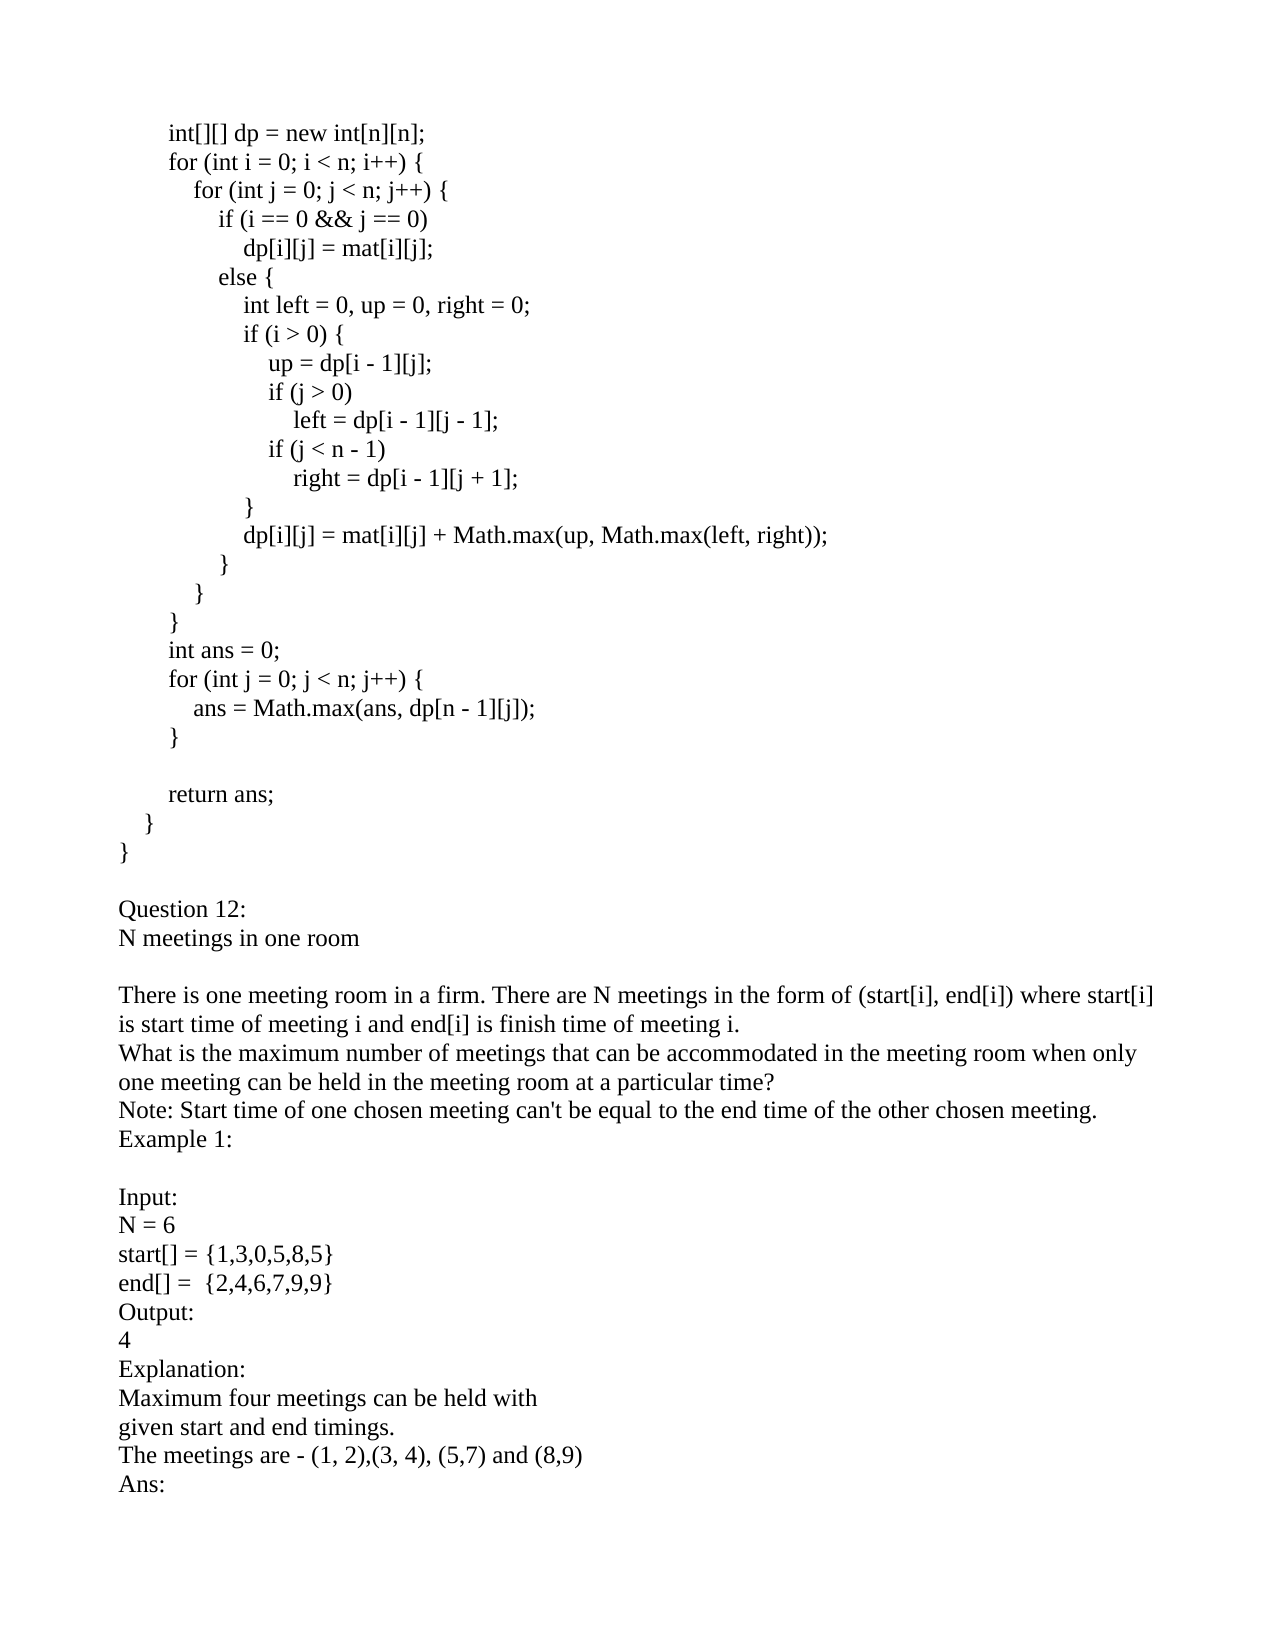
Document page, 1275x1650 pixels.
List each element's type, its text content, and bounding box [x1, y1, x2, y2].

text The meetings are - (1, 2),(3, 4), (5,7) and (8,9) [118, 1441, 1157, 1469]
text int ans = 0; [118, 636, 1157, 664]
text given start and end timings. [118, 1412, 1157, 1441]
text ans = Math.max(ans, dp[n - 1][j]); [118, 693, 1157, 722]
text if (j > 0) [118, 377, 1157, 406]
text Input: [118, 1182, 1157, 1211]
text What is the maximum number of meetings that can be accommodated in the meeting room when only one meeting can be held in the meeting room at a particular time? [118, 1038, 1157, 1096]
text if (i > 0) { [118, 319, 1157, 348]
text } [118, 808, 1157, 837]
text Explanation: [118, 1354, 1157, 1383]
text } [118, 837, 1157, 866]
text return ans; [118, 779, 1157, 808]
text } [118, 549, 1157, 578]
text if (j < n - 1) [118, 434, 1157, 463]
text else { [118, 262, 1157, 291]
text Maximum four meetings can be held with [118, 1383, 1157, 1412]
text up = dp[i - 1][j]; [118, 348, 1157, 377]
text } [118, 722, 1157, 751]
text end[] = {2,4,6,7,9,9} [118, 1268, 1157, 1297]
text right = dp[i - 1][j + 1]; [118, 463, 1157, 492]
text N = 6 [118, 1211, 1157, 1239]
text There is one meeting room in a firm. There are N meetings in the form of (start[i], end[i]) where start[i] is start time of meeting i and end[i] is finish time of meeting i. [118, 981, 1157, 1038]
text } [118, 492, 1157, 521]
text int left = 0, up = 0, right = 0; [118, 291, 1157, 319]
text start[] = {1,3,0,5,8,5} [118, 1239, 1157, 1268]
text for (int j = 0; j < n; j++) { [118, 664, 1157, 693]
text Example 1: [118, 1124, 1157, 1153]
text 4 [118, 1326, 1157, 1354]
text Ans: [118, 1469, 1157, 1498]
text } [118, 607, 1157, 636]
text int[][] dp = new int[n][n]; [118, 118, 1157, 147]
text } [118, 578, 1157, 607]
text dp[i][j] = mat[i][j]; [118, 233, 1157, 262]
text for (int i = 0; i < n; i++) { [118, 147, 1157, 176]
text left = dp[i - 1][j - 1]; [118, 406, 1157, 434]
text Output: [118, 1297, 1157, 1326]
text for (int j = 0; j < n; j++) { [118, 176, 1157, 204]
text dp[i][j] = mat[i][j] + Math.max(up, Math.max(left, right)); [118, 521, 1157, 549]
text N meetings in one room [118, 923, 1157, 952]
text if (i == 0 && j == 0) [118, 204, 1157, 233]
text Question 12: [118, 894, 1157, 923]
text Note: Start time of one chosen meeting can't be equal to the end time of the other chosen meeting. [118, 1096, 1157, 1124]
